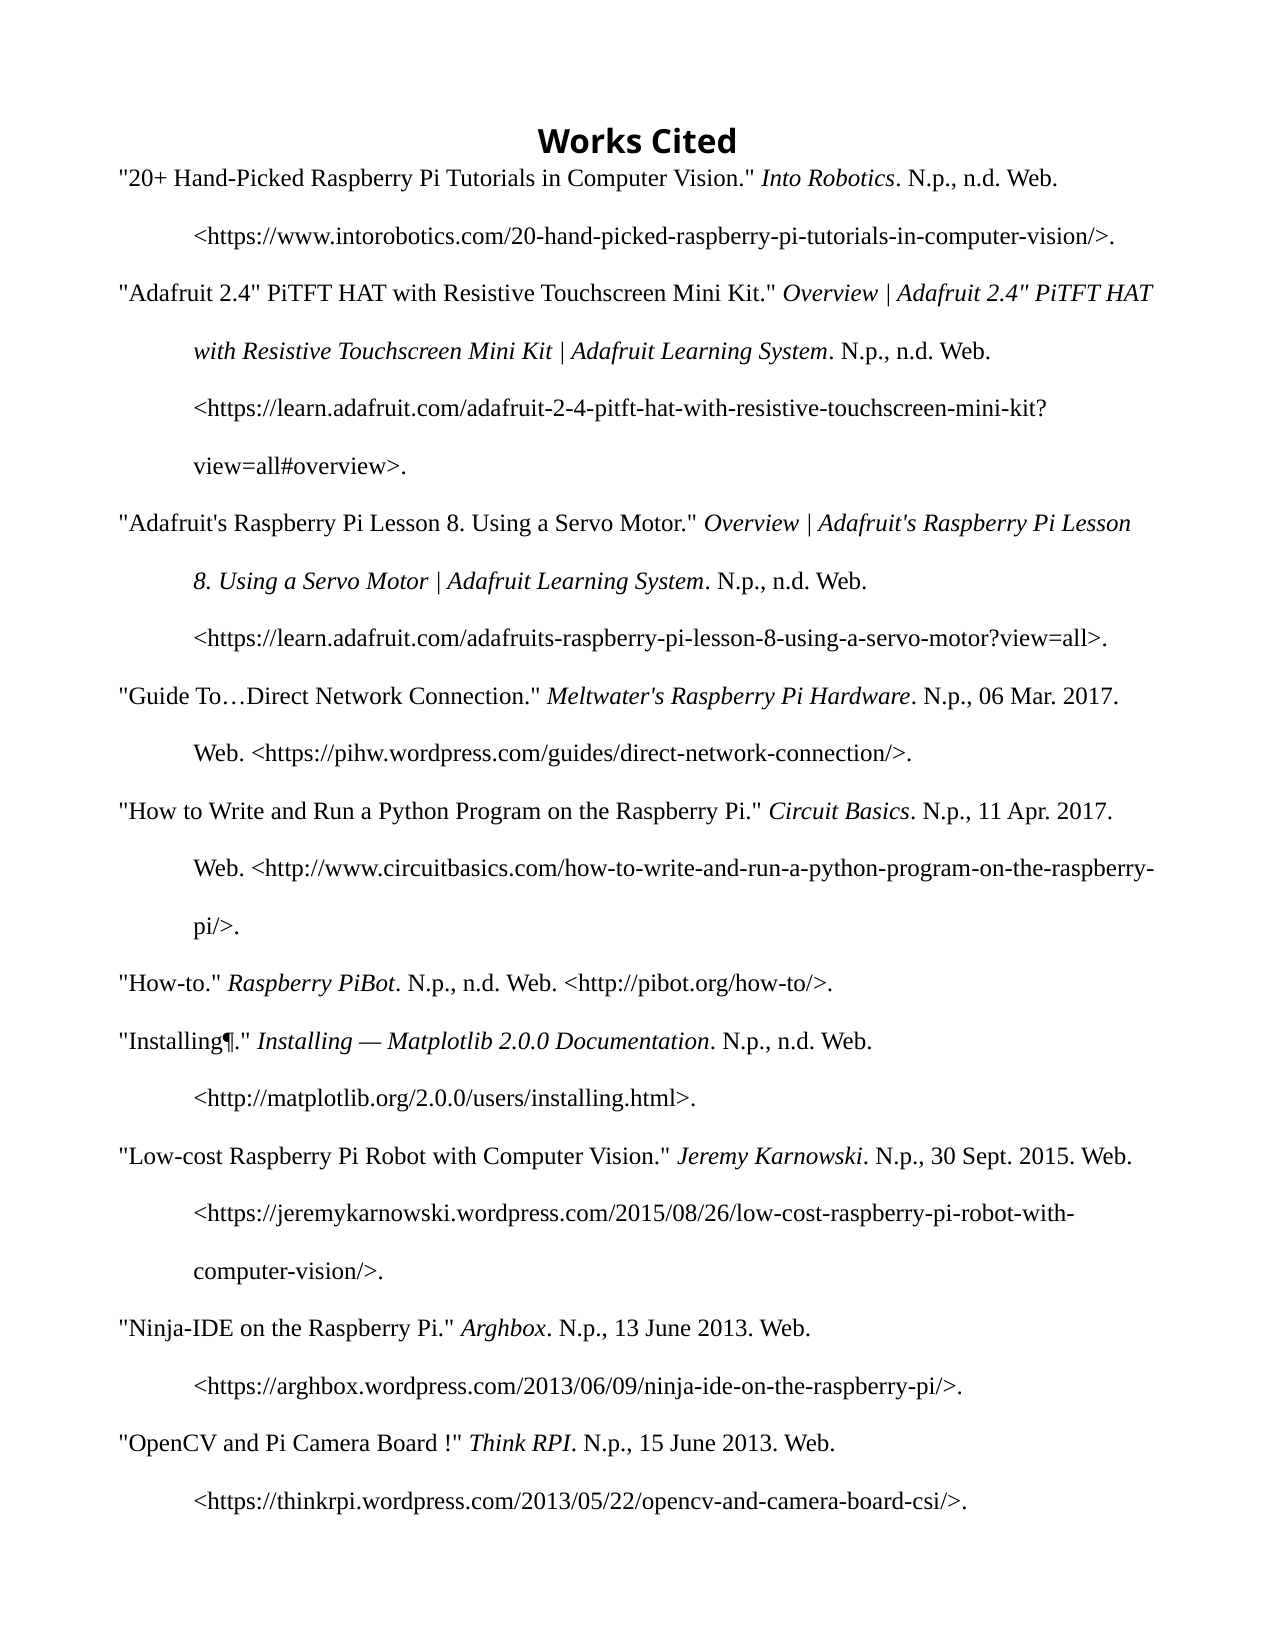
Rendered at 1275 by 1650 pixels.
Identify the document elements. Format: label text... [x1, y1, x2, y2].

text "How to Write and Run a Python Program on the Raspberry Pi." Circuit Basics. N.p., 11 Apr. 2017. Web. <http://www.circuitbasics.com/how-to-write-and-run-a-python-program-on-the-raspberry-pi/>. [118, 796, 1157, 940]
text "20+ Hand-Picked Raspberry Pi Tutorials in Computer Vision." Into Robotics. N.p., n.d. Web. <https://www.intorobotics.com/20-hand-picked-raspberry-pi-tutorials-in-computer-vision/>. [118, 163, 1157, 250]
text "Adafruit 2.4" PiTFT HAT with Resistive Touchscreen Mini Kit." Overview | Adafruit 2.4" PiTFT HAT with Resistive Touchscreen Mini Kit | Adafruit Learning System. N.p., n.d. Web. <https://learn.adafruit.com/adafruit-2-4-pitft-hat-with-resistive-touchscreen-mini-kit?view=all#overview>. [118, 278, 1157, 480]
text Works Cited [118, 118, 1157, 163]
text "How-to." Raspberry PiBot. N.p., n.d. Web. <http://pibot.org/how-to/>. [118, 968, 1157, 997]
text "Ninja-IDE on the Raspberry Pi." Arghbox. N.p., 13 June 2013. Web. <https://arghbox.wordpress.com/2013/06/09/ninja-ide-on-the-raspberry-pi/>. [118, 1313, 1157, 1400]
text "Guide To…Direct Network Connection." Meltwater's Raspberry Pi Hardware. N.p., 06 Mar. 2017. Web. <https://pihw.wordpress.com/guides/direct-network-connection/>. [118, 681, 1157, 767]
text "OpenCV and Pi Camera Board !" Think RPI. N.p., 15 June 2013. Web. <https://thinkrpi.wordpress.com/2013/05/22/opencv-and-camera-board-csi/>. [118, 1428, 1157, 1515]
text "Low-cost Raspberry Pi Robot with Computer Vision." Jeremy Karnowski. N.p., 30 Sept. 2015. Web. <https://jeremykarnowski.wordpress.com/2015/08/26/low-cost-raspberry-pi-robot-with-computer-vision/>. [118, 1141, 1157, 1285]
text "Installing¶." Installing — Matplotlib 2.0.0 Documentation. N.p., n.d. Web. <http://matplotlib.org/2.0.0/users/installing.html>. [118, 1026, 1157, 1112]
text "Adafruit's Raspberry Pi Lesson 8. Using a Servo Motor." Overview | Adafruit's Raspberry Pi Lesson 8. Using a Servo Motor | Adafruit Learning System. N.p., n.d. Web. <https://learn.adafruit.com/adafruits-raspberry-pi-lesson-8-using-a-servo-motor?view=all>. [118, 508, 1157, 652]
